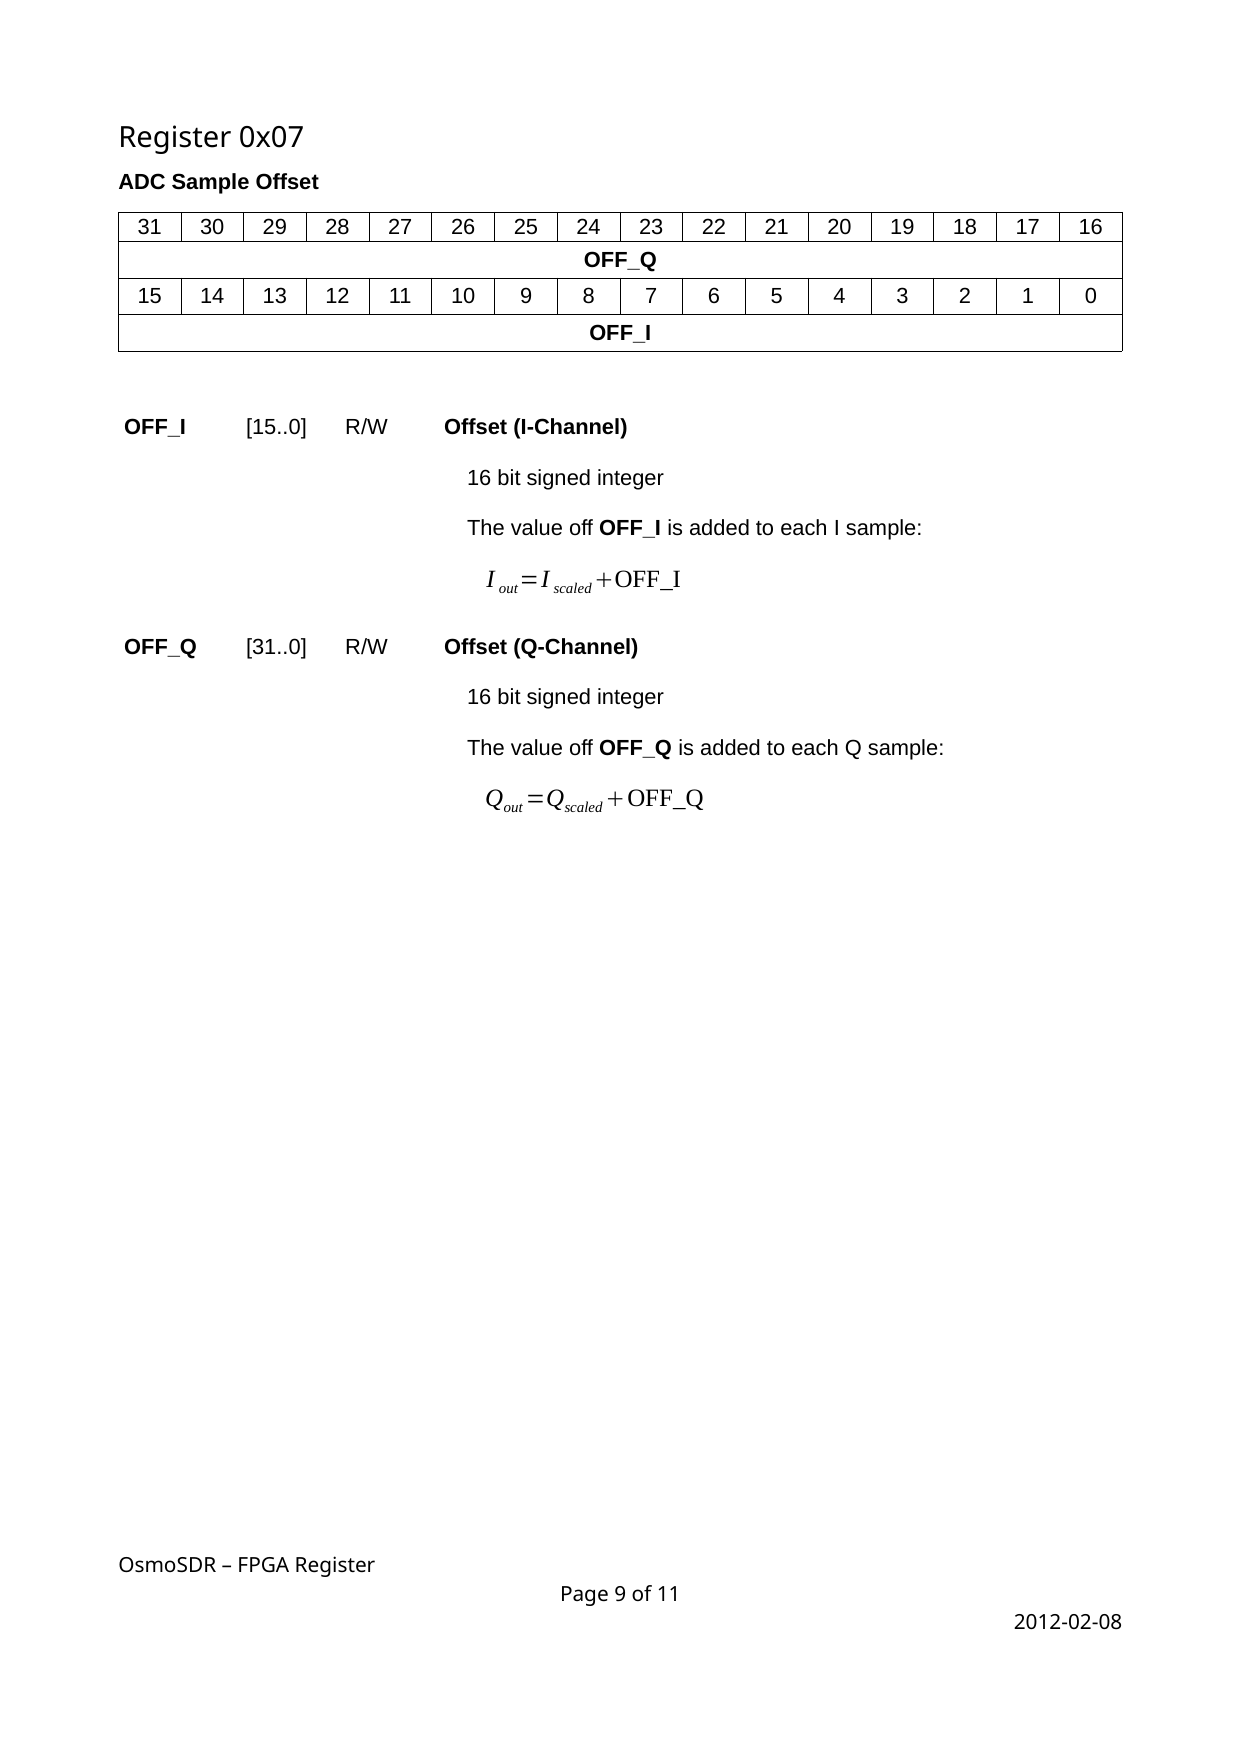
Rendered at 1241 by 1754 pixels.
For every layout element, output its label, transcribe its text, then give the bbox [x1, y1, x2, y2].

table_cell 0 [1060, 279, 1122, 314]
table_cell 3 [872, 279, 933, 314]
table_header 19 [872, 213, 933, 241]
table_cell 1 [997, 279, 1059, 314]
table_cell 2 [934, 279, 996, 314]
table_cell 4 [809, 279, 871, 314]
table_header 22 [683, 213, 745, 241]
table_cell [31..0] [240, 628, 339, 847]
table_cell 12 [307, 279, 369, 314]
table_cell OFF_I [119, 315, 1122, 351]
table_cell Offset (Q-Channel) 16 bit signed integer The value off OFF_Q is added to each Q sample: [438, 628, 1122, 847]
table_cell 11 [370, 279, 431, 314]
table_header 21 [746, 213, 808, 241]
table_header 31 [119, 213, 181, 241]
table_cell 9 [495, 279, 557, 314]
table_cell 10 [432, 279, 494, 314]
table_header 30 [182, 213, 243, 241]
table_header 16 [1060, 213, 1122, 241]
table_header 20 [809, 213, 871, 241]
table_header 28 [307, 213, 369, 241]
table_header Offset (I-Channel) 16 bit signed integer The value off OFF_I is added to each I sample: [438, 409, 1122, 628]
table_cell 7 [621, 279, 682, 314]
table_cell 5 [746, 279, 808, 314]
subtitle Register 0x07 [118, 117, 1122, 156]
text ADC Sample Offset [118, 169, 1122, 194]
table_header R/W [339, 409, 438, 628]
table_header 24 [558, 213, 620, 241]
table_cell 6 [683, 279, 745, 314]
table_header 27 [370, 213, 431, 241]
table_cell 13 [244, 279, 306, 314]
table_header 29 [244, 213, 306, 241]
table_header 26 [432, 213, 494, 241]
table_header 23 [621, 213, 682, 241]
table_cell OFF_Q [118, 628, 240, 847]
table_header 25 [495, 213, 557, 241]
table_header [15..0] [240, 409, 339, 628]
table_header OFF_I [118, 409, 240, 628]
table_cell 14 [182, 279, 243, 314]
table_cell OFF_Q [119, 242, 1122, 277]
table_header 18 [934, 213, 996, 241]
table_header 17 [997, 213, 1059, 241]
table_cell 15 [119, 279, 181, 314]
table_cell R/W [339, 628, 438, 847]
table_cell 8 [558, 279, 620, 314]
